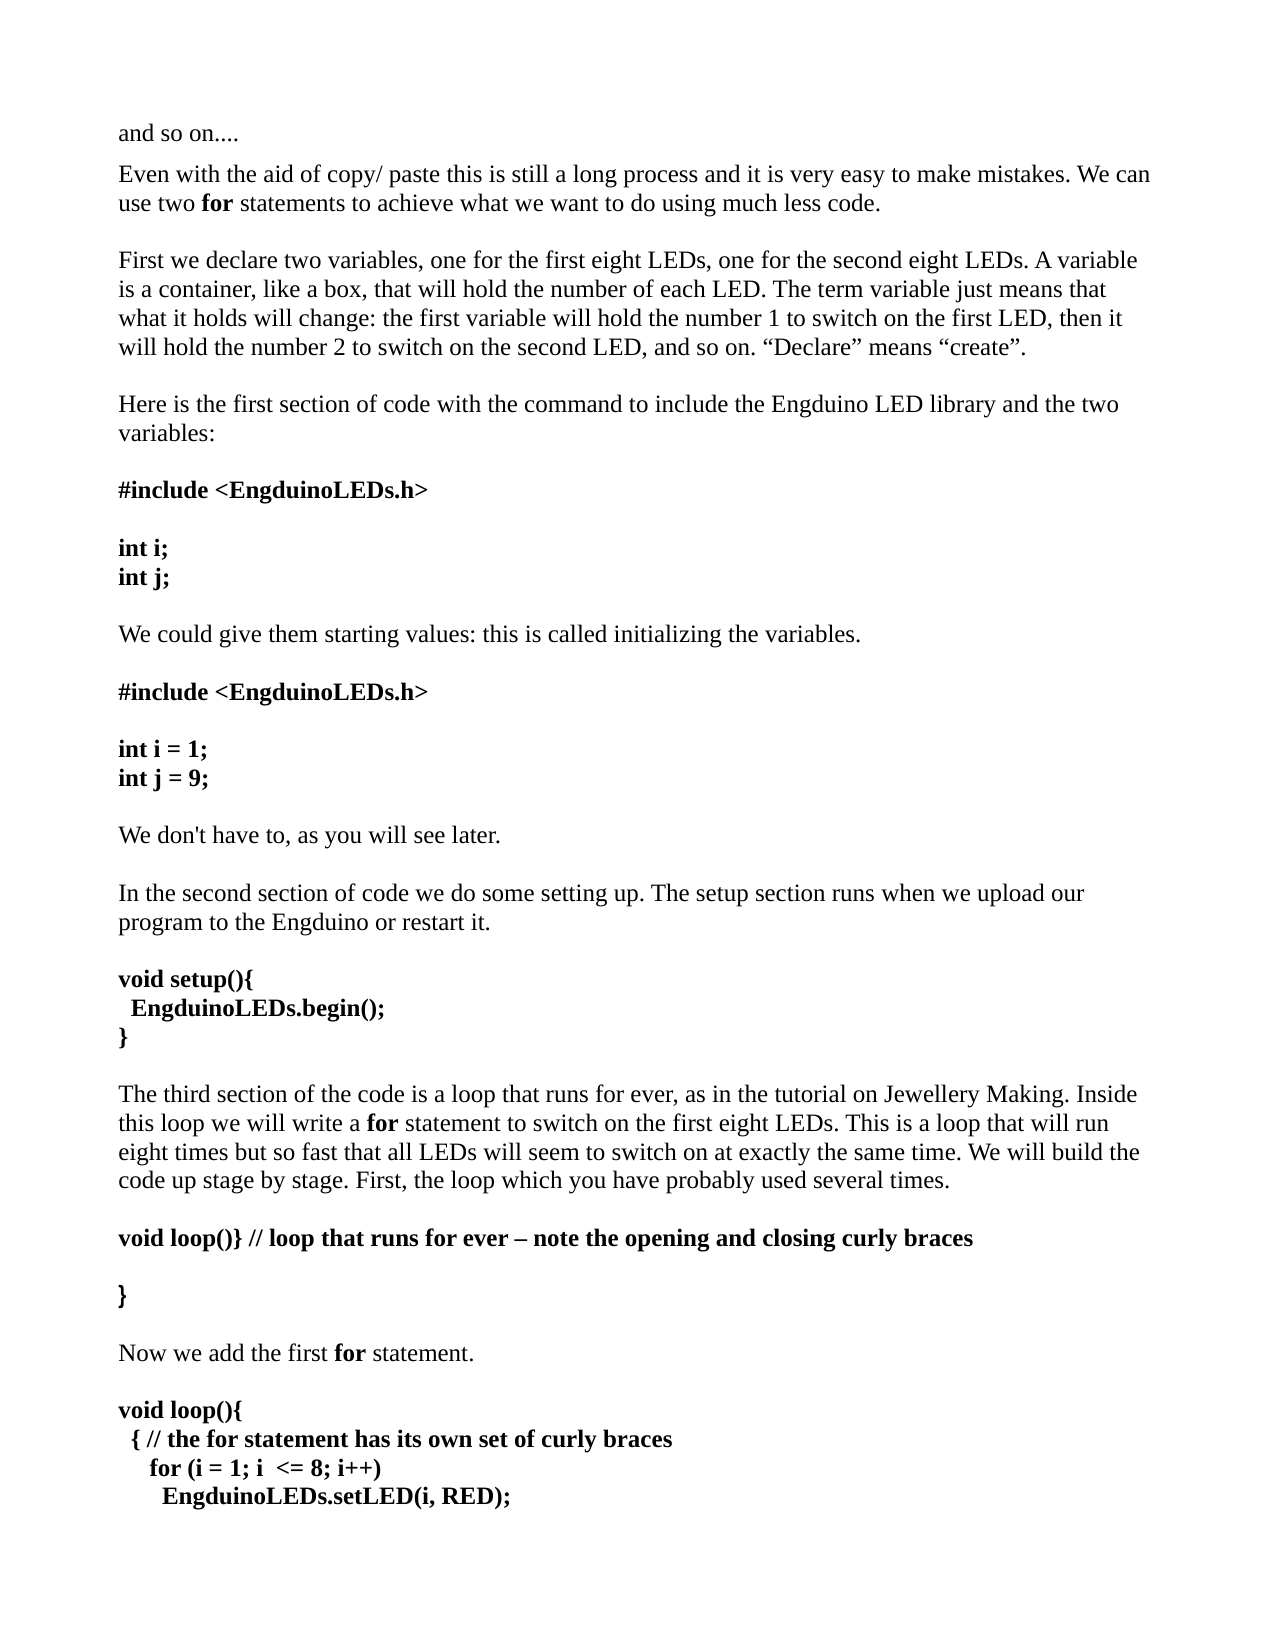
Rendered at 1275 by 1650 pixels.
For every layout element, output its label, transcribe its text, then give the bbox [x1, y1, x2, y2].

text int j; [118, 562, 1157, 591]
text } [118, 1281, 1157, 1309]
text Even with the aid of copy/ paste this is still a long process and it is very easy to make mistakes. We can use two for statements to achieve what we want to do using much less code. [118, 159, 1157, 217]
text EngduinoLEDs.begin(); [118, 993, 1157, 1022]
text First we declare two variables, one for the first eight LEDs, one for the second eight LEDs. A variable is a container, like a box, that will hold the number of each LED. The term variable just means that what it holds will change: the first variable will hold the number 1 to switch on the first LED, then it will hold the number 2 to switch on the second LED, and so on. “Declare” means “create”. [118, 246, 1157, 361]
text and so on.... [118, 118, 1157, 147]
text for (i = 1; i <= 8; i++) [118, 1453, 1157, 1481]
text Now we add the first for statement. [118, 1338, 1157, 1367]
text void loop(){ [118, 1395, 1157, 1424]
text In the second section of code we do some setting up. The setup section runs when we upload our program to the Engduino or restart it. [118, 878, 1157, 936]
text #include <EngduinoLEDs.h> [118, 476, 1157, 504]
text EngduinoLEDs.setLED(i, RED); [118, 1481, 1157, 1510]
text int j = 9; [118, 763, 1157, 792]
text void setup(){ [118, 964, 1157, 993]
text } [118, 1022, 1157, 1051]
text int i; [118, 533, 1157, 562]
text The third section of the code is a loop that runs for ever, as in the tutorial on Jewellery Making. Inside this loop we will write a for statement to switch on the first eight LEDs. This is a loop that will run eight times but so fast that all LEDs will seem to switch on at exactly the same time. We will build the code up stage by stage. First, the loop which you have probably used several times. [118, 1079, 1157, 1194]
text void loop()} // loop that runs for ever – note the opening and closing curly braces [118, 1223, 1157, 1252]
text We don't have to, as you will see later. [118, 821, 1157, 849]
text We could give them starting values: this is called initializing the variables. [118, 619, 1157, 648]
text int i = 1; [118, 734, 1157, 763]
text { // the for statement has its own set of curly braces [118, 1424, 1157, 1453]
text #include <EngduinoLEDs.h> [118, 677, 1157, 706]
text Here is the first section of code with the command to include the Engduino LED library and the two variables: [118, 389, 1157, 447]
